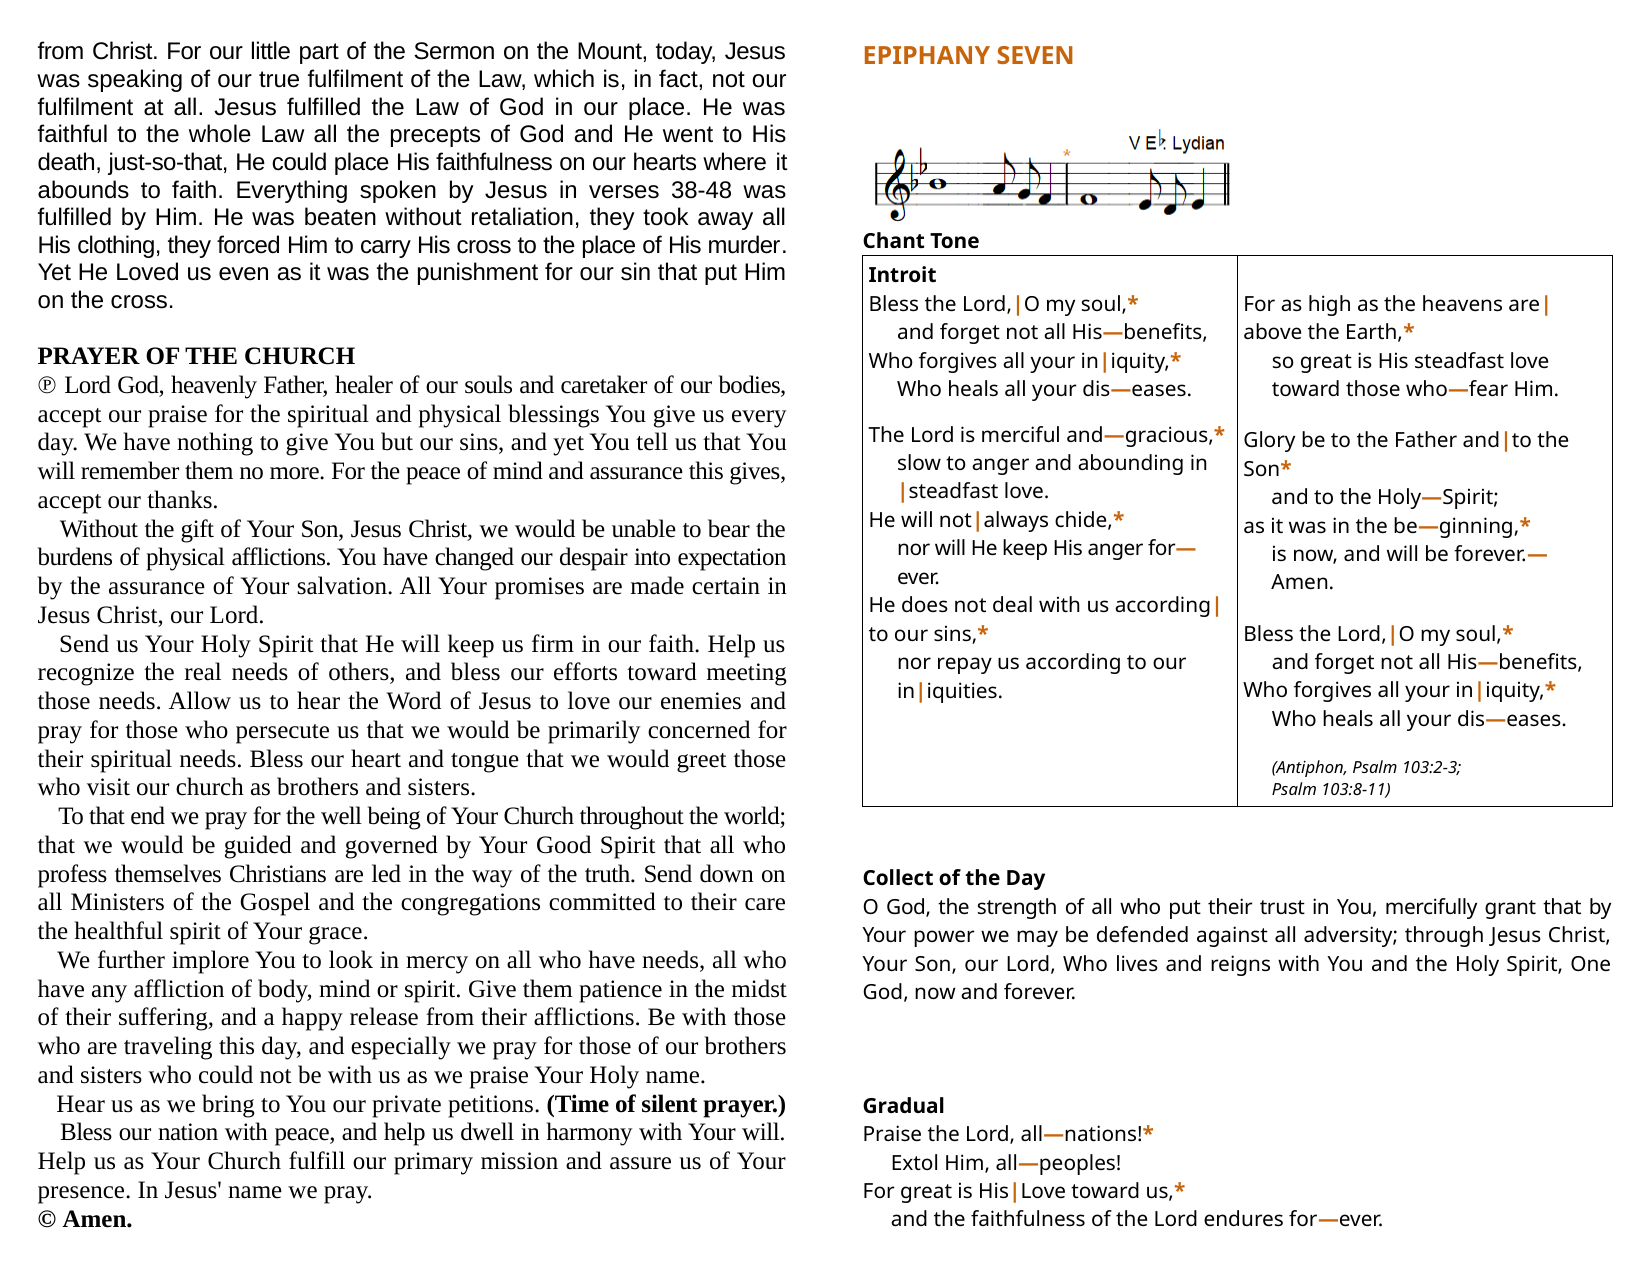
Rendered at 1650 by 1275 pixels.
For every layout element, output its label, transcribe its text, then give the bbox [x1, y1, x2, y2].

text from Christ. For our little part of the Sermon on the Mount, today, Jesus was speaking of our true fulfilment of the Law, which is, in fact, not our fulfilment at all. Jesus fulfilled the Law of God in our place. He was faithful to the whole Law all the precepts of God and He went to His death, just-so-that, He could place His faithfulness on our hearts where it abounds to faith. Everything spoken by Jesus in verses 38-48 was fulfilled by Him. He was beaten without retaliation, they took away all His clothing, they forced Him to carry His cross to the place of His murder. Yet He Loved us even as it was the punishment for our sin that put Him on the cross. [37, 37, 787, 313]
text Praise the Lord, all—nations!* [862, 1119, 1612, 1148]
text O God, the strength of all who put their trust in You, mercifully grant that by Your power we may be defended against all adversity; through Jesus Christ, Your Son, our Lord, Who lives and reigns with You and the Holy Spirit, One God, now and forever. [862, 892, 1612, 1006]
text Extol Him, all—peoples! [891, 1148, 1612, 1176]
picture [870, 126, 1233, 227]
text Chant Tone [862, 100, 1612, 255]
text Without the gift of Your Son, Jesus Christ, we would be unable to bear the burdens of physical afflictions. You have changed our despair into expectation by the assurance of Your salvation. All Your promises are made certain in Jesus Christ, our Lord. [37, 514, 787, 629]
text and the faithfulness of the Lord endures for—ever. [891, 1204, 1612, 1233]
text Bless our nation with peace, and help us dwell in harmony with Your will. Help us as Your Church fulfill our primary mission and assure us of Your presence. In Jesus' name we pray. [37, 1117, 787, 1204]
table_header Introit Bless the Lord,|O my soul,* and forget not all His—benefits, Who forgives all your in|iquity,* Who heals all your dis—eases. The Lord is merciful and—gracious,* slow to anger and abounding in |steadfast love. He will not|always chide,* nor will He keep His anger for—ever. He does not deal with us according|to our sins,* nor repay us according to our in|iquities. [863, 256, 1237, 806]
text EPIPHANY SEVEN [862, 37, 1612, 72]
table_header For as high as the heavens are|above the Earth,* so great is His steadfast love toward those who—fear Him. Glory be to the Father and|to the Son* and to the Holy—Spirit; as it was in the be—ginning,* is now, and will be forever.—Amen. Bless the Lord,|O my soul,* and forget not all His—benefits, Who forgives all your in|iquity,* Who heals all your dis—eases. (Antiphon, Psalm 103:2-3; Psalm 103:8-11) [1238, 256, 1612, 806]
text To that end we pray for the well being of Your Church throughout the world; that we would be guided and governed by Your Good Spirit that all who profess themselves Christians are led in the way of the truth. Send down on all Ministers of the Gospel and the congregations committed to their care the healthful spirit of Your grace. [37, 801, 787, 945]
text Collect of the Day [862, 863, 1612, 892]
text We further implore You to look in mercy on all who have needs, all who have any affliction of body, mind or spirit. Give them patience in the midst of their suffering, and a happy release from their afflictions. Be with those who are traveling this day, and especially we pray for those of our brothers and sisters who could not be with us as we praise Your Holy name. [37, 945, 787, 1089]
text PRAYER OF THE CHURCH [37, 341, 787, 370]
text ℗ Lord God, heavenly Father, healer of our souls and caretaker of our bodies, accept our praise for the spiritual and physical blessings You give us every day. We have nothing to give You but our sins, and yet You tell us that You will remember them no more. For the peace of mind and assurance this gives, accept our thanks. [37, 370, 787, 514]
text For great is His|Love toward us,* [862, 1176, 1612, 1204]
text Send us Your Holy Spirit that He will keep us firm in our faith. Help us recognize the real needs of others, and bless our efforts toward meeting those needs. Allow us to hear the Word of Jesus to love our enemies and pray for those who persecute us that we would be primarily concerned for their spiritual needs. Bless our heart and tongue that we would greet those who visit our church as brothers and sisters. [37, 629, 787, 801]
text Hear us as we bring to You our private petitions. (Time of silent prayer.) [37, 1089, 787, 1117]
text Gradual [862, 1091, 1612, 1119]
text © Amen. [37, 1204, 787, 1232]
